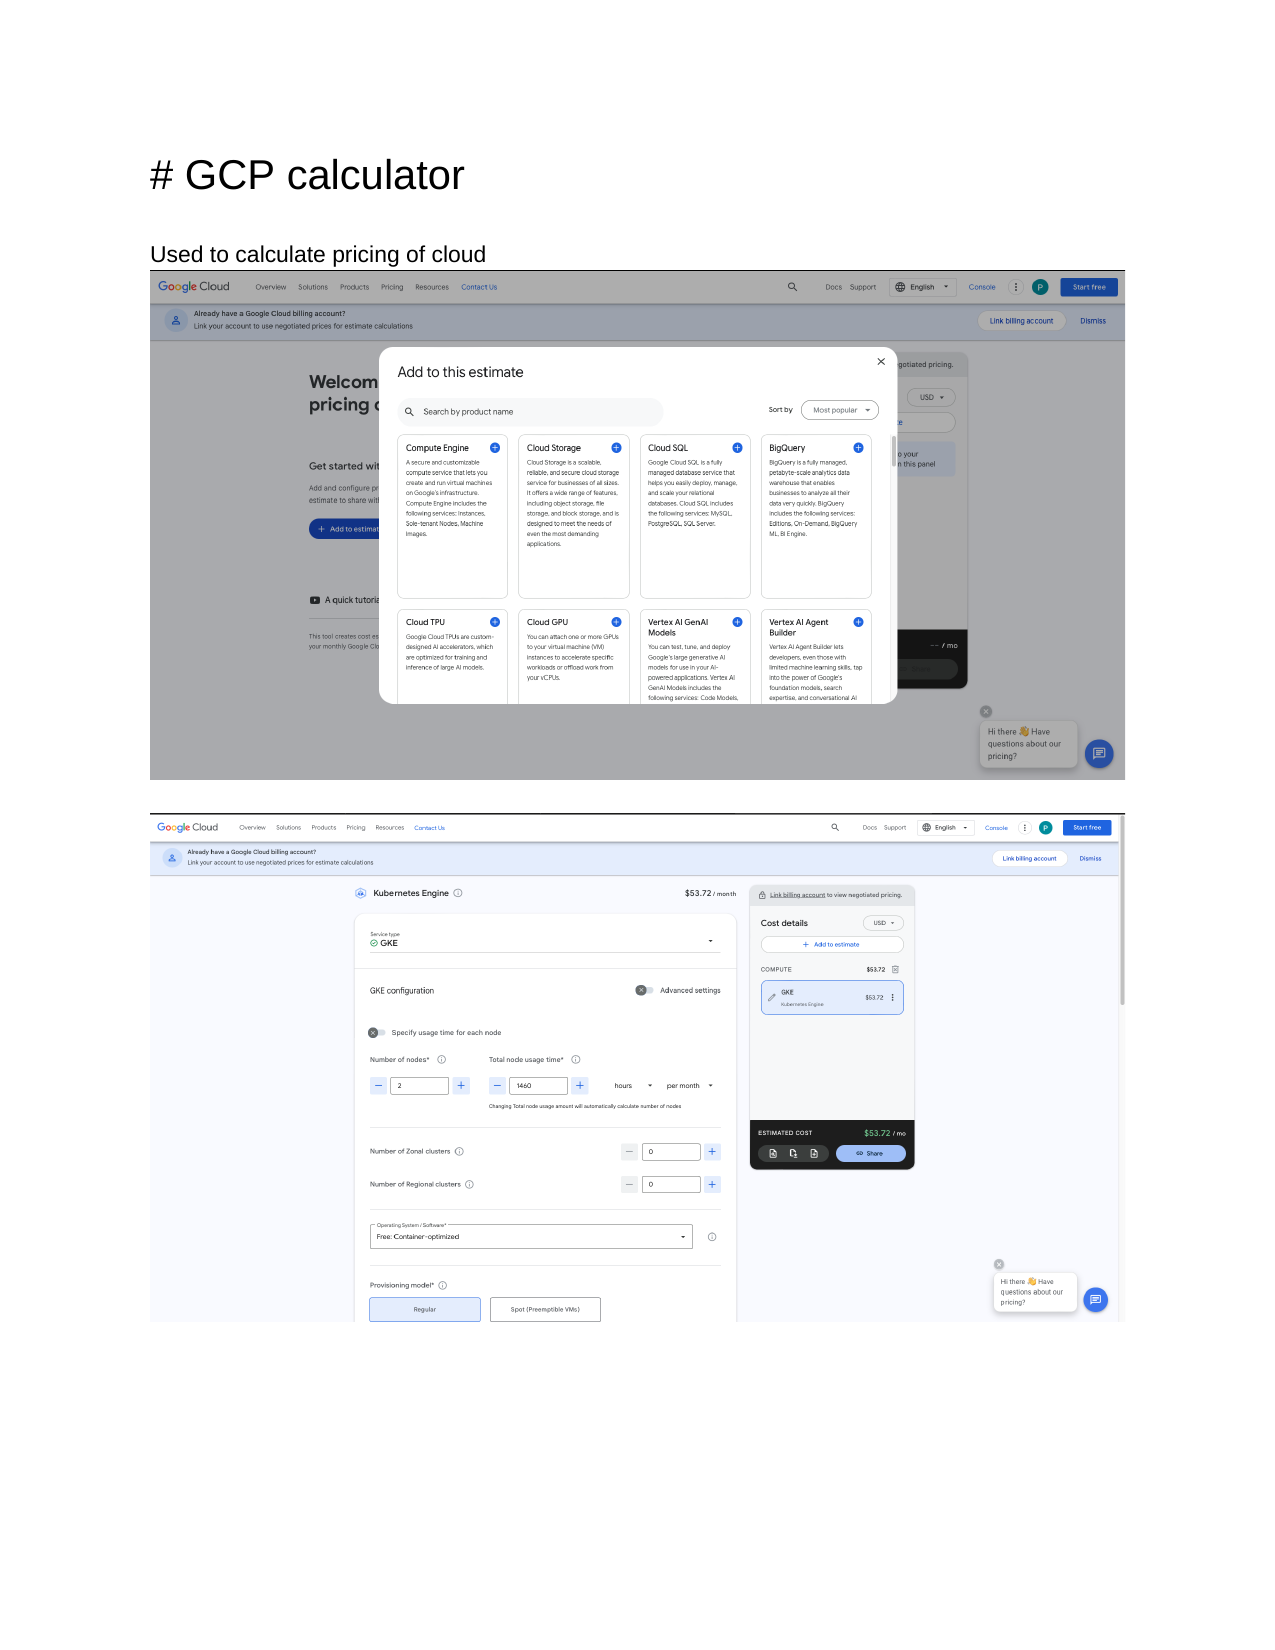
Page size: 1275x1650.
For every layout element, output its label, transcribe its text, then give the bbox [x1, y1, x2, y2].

picture [150, 270, 1125, 780]
text Used to calculate pricing of cloud [150, 241, 1125, 267]
subtitle # GCP calculator [150, 150, 1125, 198]
picture [150, 813, 1125, 1322]
